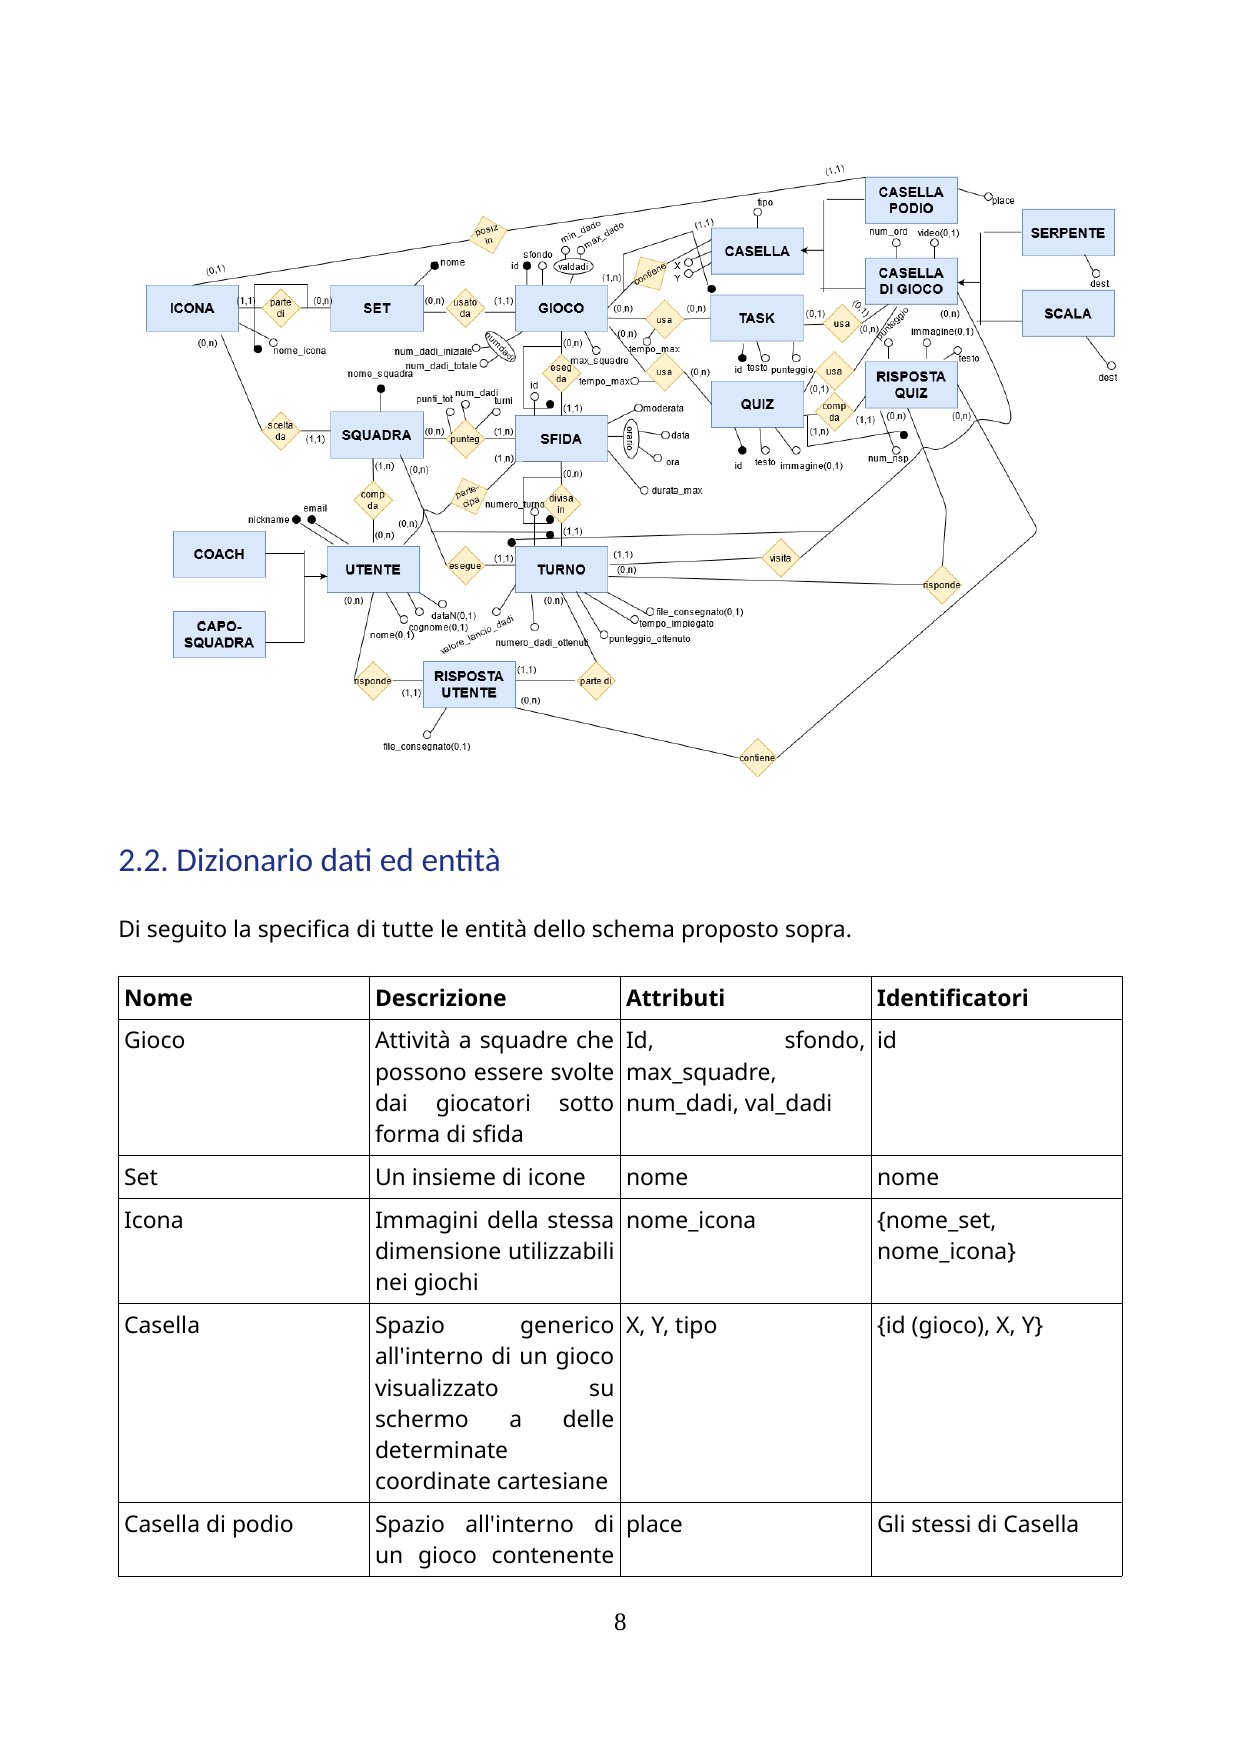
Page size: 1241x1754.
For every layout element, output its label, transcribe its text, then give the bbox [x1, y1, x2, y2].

table_cell {nome_set, nome_icona} [872, 1199, 1122, 1303]
table_cell Spazio all'interno di un gioco contenente [370, 1503, 620, 1576]
table_cell Id, sfondo, max_squadre, num_dadi, val_dadi [621, 1020, 871, 1155]
table_cell Gioco [119, 1020, 369, 1155]
table_cell Icona [119, 1199, 369, 1303]
table_cell Un insieme di icone [370, 1156, 620, 1198]
table_cell Set [119, 1156, 369, 1198]
table_cell {id (gioco), X, Y} [872, 1304, 1122, 1502]
table_header Identificatori [872, 977, 1122, 1018]
table_cell nome_icona [621, 1199, 871, 1303]
table_header Descrizione [370, 977, 620, 1018]
text Di seguito la specifica di tutte le entità dello schema proposto sopra. [118, 913, 1122, 944]
table_cell id [872, 1020, 1122, 1155]
table_cell place [621, 1503, 871, 1576]
table_header Nome [119, 977, 369, 1018]
table_cell Gli stessi di Casella [872, 1503, 1122, 1576]
table_cell nome [872, 1156, 1122, 1198]
table_cell Immagini della stessa dimensione utilizzabili nei giochi [370, 1199, 620, 1303]
table_cell Casella [119, 1304, 369, 1502]
table_cell X, Y, tipo [621, 1304, 871, 1502]
picture [118, 149, 1123, 777]
table_cell Attività a squadre che possono essere svolte dai giocatori sotto forma di sfida [370, 1020, 620, 1155]
text 2.2. Dizionario dati ed entità [118, 839, 1122, 880]
table_header Attributi [621, 977, 871, 1018]
table_cell Spazio generico all'interno di un gioco visualizzato su schermo a delle determinate coordinate cartesiane [370, 1304, 620, 1502]
table_cell Casella di podio [119, 1503, 369, 1576]
table_cell nome [621, 1156, 871, 1198]
